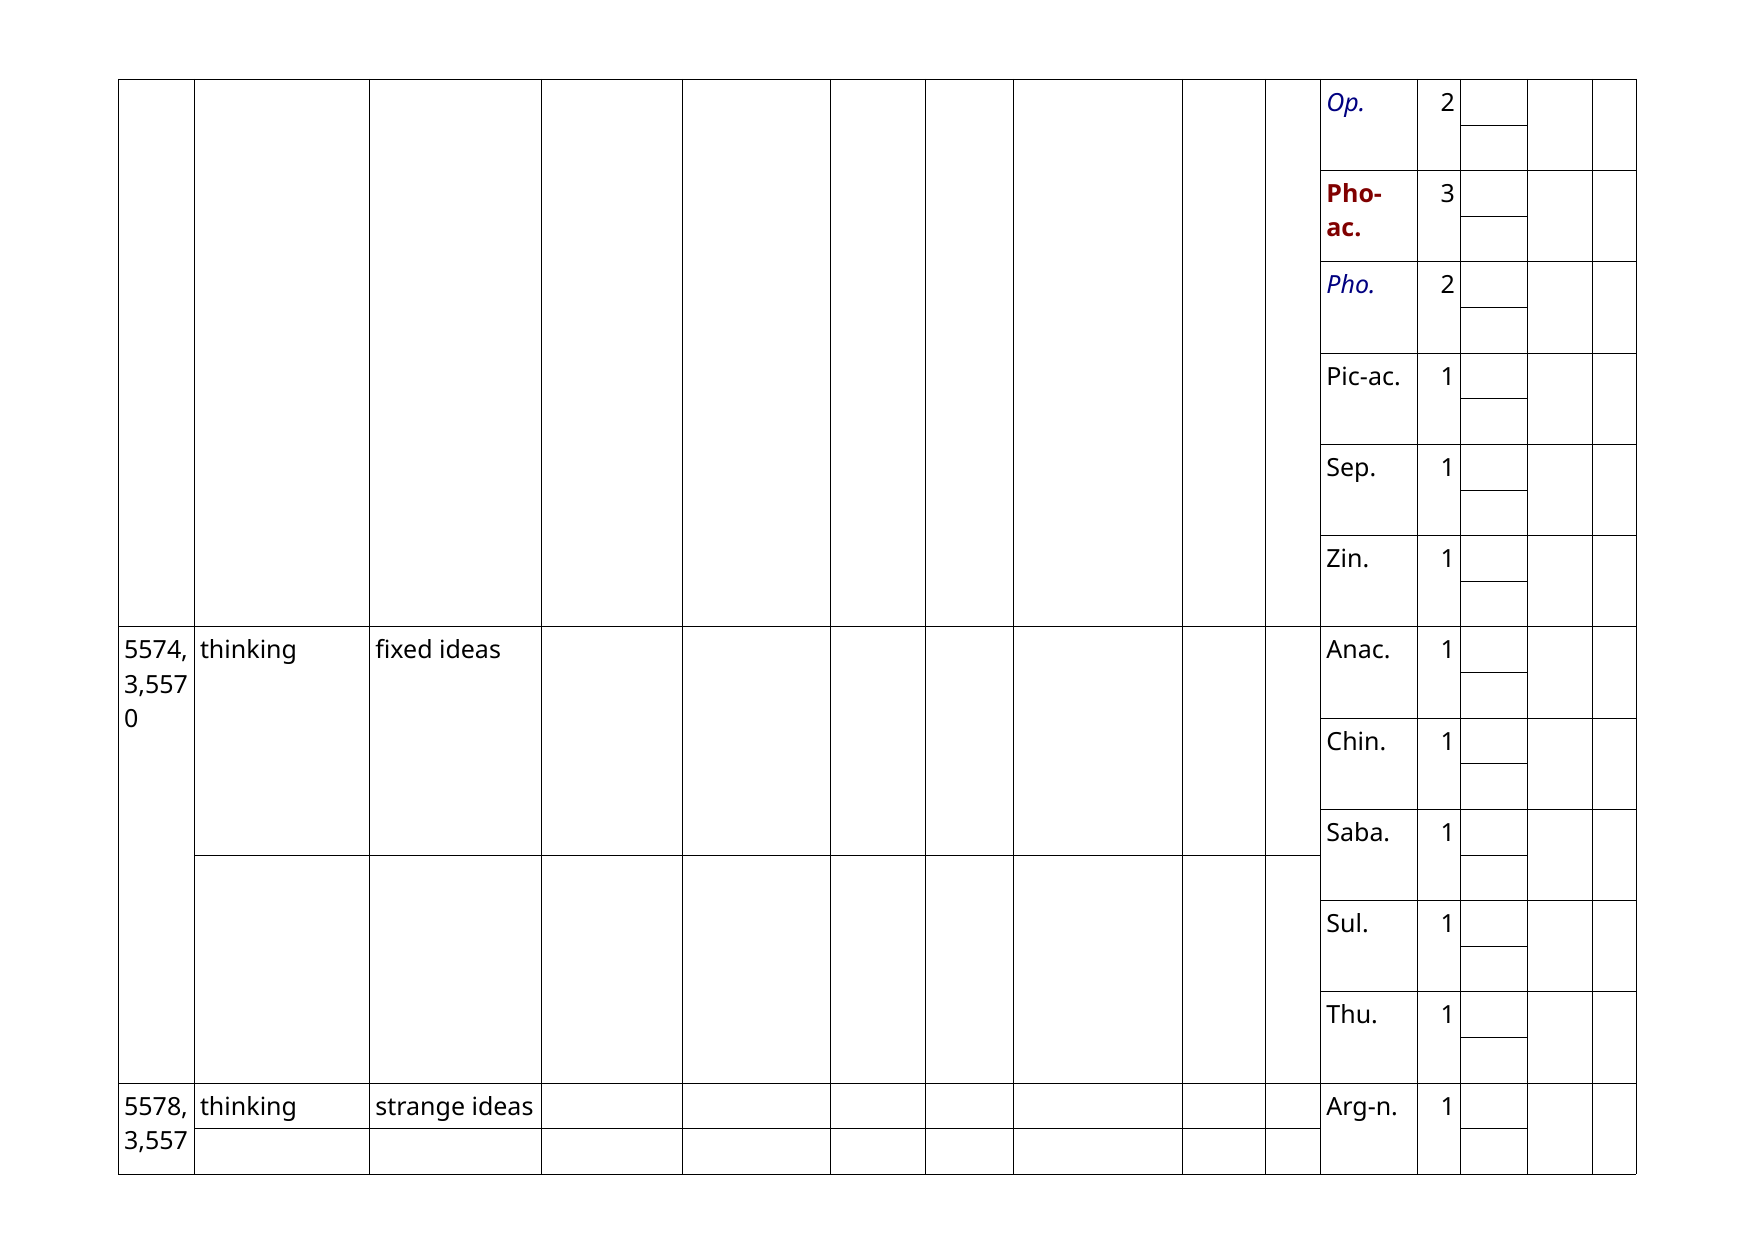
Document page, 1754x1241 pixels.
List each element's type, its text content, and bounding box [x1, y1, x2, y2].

table_cell 2 [1418, 262, 1460, 353]
table_cell [1528, 171, 1592, 261]
table_cell [1461, 308, 1527, 353]
table_cell [1593, 992, 1636, 1083]
table_cell [1183, 627, 1265, 854]
table_cell [1593, 354, 1636, 444]
table_cell [1461, 582, 1527, 626]
table_cell [926, 1129, 1013, 1174]
table_cell Zin. [1321, 536, 1417, 626]
table_cell Saba. [1321, 810, 1417, 900]
table_cell [1183, 1084, 1265, 1128]
table_cell 1 [1418, 1084, 1460, 1174]
table_cell [1461, 491, 1527, 535]
table_cell thinking [195, 1084, 369, 1128]
table_cell [1593, 445, 1636, 535]
table_cell Sep. [1321, 445, 1417, 535]
table_cell [542, 1129, 682, 1174]
table_cell [1593, 719, 1636, 809]
table_cell [1461, 536, 1527, 581]
table_cell [542, 856, 682, 1083]
table_cell [1528, 627, 1592, 718]
table_cell [1266, 80, 1320, 626]
table_cell fixed ideas [370, 627, 541, 854]
table_cell [1528, 992, 1592, 1083]
table_cell [1528, 80, 1592, 170]
table_cell [370, 80, 541, 626]
table_cell [370, 1129, 541, 1174]
table_cell [1266, 627, 1320, 854]
table_cell [926, 1084, 1013, 1128]
table_cell [1461, 992, 1527, 1037]
table_cell thinking [195, 627, 369, 854]
table_cell [831, 80, 925, 626]
table_cell [1461, 1084, 1527, 1128]
table_cell [1183, 1129, 1265, 1174]
table_cell [1593, 171, 1636, 261]
table_cell [542, 80, 682, 626]
table_cell [1593, 810, 1636, 900]
table_cell [831, 627, 925, 854]
table_cell [831, 1129, 925, 1174]
table_cell Pic-ac. [1321, 354, 1417, 444]
table_cell 1 [1418, 992, 1460, 1083]
table_cell 5574,3,5570 [119, 627, 194, 1083]
table_cell [1461, 856, 1527, 900]
table_cell [1593, 1084, 1636, 1174]
table_cell [1593, 627, 1636, 718]
table_cell 1 [1418, 536, 1460, 626]
table_cell [1461, 80, 1527, 124]
table_cell [1461, 171, 1527, 216]
table_cell [926, 856, 1013, 1083]
table_cell [1266, 1084, 1320, 1128]
table_cell [119, 80, 194, 626]
table_cell Pho-ac. [1321, 171, 1417, 261]
table_cell Thu. [1321, 992, 1417, 1083]
table_cell [1461, 673, 1527, 718]
table_cell [1014, 1084, 1182, 1128]
table_cell Pho. [1321, 262, 1417, 353]
table_cell strange ideas [370, 1084, 541, 1128]
table_cell [1461, 901, 1527, 946]
table_cell [1528, 445, 1592, 535]
table_cell [1593, 80, 1636, 170]
table_cell [1461, 354, 1527, 398]
table_cell [1266, 1129, 1320, 1174]
table_cell [1461, 719, 1527, 763]
table_cell [1183, 856, 1265, 1083]
table_cell [1593, 262, 1636, 353]
table_cell [1014, 627, 1182, 854]
table_cell 1 [1418, 354, 1460, 444]
table_cell [926, 627, 1013, 854]
table_cell [926, 80, 1013, 626]
table_cell [1461, 764, 1527, 809]
table_cell [1528, 354, 1592, 444]
table_cell [683, 80, 830, 626]
table_cell [1593, 901, 1636, 991]
table_cell Anac. [1321, 627, 1417, 718]
table_cell [1528, 262, 1592, 353]
table_cell Arg-n. [1321, 1084, 1417, 1174]
table_cell [1461, 810, 1527, 854]
table_cell [683, 1084, 830, 1128]
table_cell 1 [1418, 719, 1460, 809]
table_cell [1461, 947, 1527, 991]
table_cell [831, 1084, 925, 1128]
table_cell [195, 1129, 369, 1174]
table_cell [683, 856, 830, 1083]
table_cell [1461, 627, 1527, 672]
table_cell [1528, 1084, 1592, 1174]
table_cell Sul. [1321, 901, 1417, 991]
table_cell [1461, 399, 1527, 444]
table_cell [1528, 810, 1592, 900]
table_cell 2 [1418, 80, 1460, 170]
table_cell [683, 627, 830, 854]
table_cell [1461, 262, 1527, 307]
table_cell [1461, 445, 1527, 489]
table_cell [1461, 217, 1527, 261]
table_cell [542, 1084, 682, 1128]
table_cell [370, 856, 541, 1083]
table_cell 3 [1418, 171, 1460, 261]
table_cell 1 [1418, 627, 1460, 718]
table_cell [1014, 80, 1182, 626]
table_cell [1528, 536, 1592, 626]
table_cell [1461, 1129, 1527, 1174]
table_cell [1266, 856, 1320, 1083]
table_cell 1 [1418, 810, 1460, 900]
table_cell [195, 856, 369, 1083]
table_cell [1461, 126, 1527, 170]
table_cell 5578,3,557 [119, 1084, 194, 1174]
table_cell [831, 856, 925, 1083]
table_cell [1014, 1129, 1182, 1174]
table_cell 1 [1418, 445, 1460, 535]
table_cell Op. [1321, 80, 1417, 170]
table_cell [683, 1129, 830, 1174]
table_cell 1 [1418, 901, 1460, 991]
table_cell [1528, 901, 1592, 991]
table_cell [1593, 536, 1636, 626]
table_cell [195, 80, 369, 626]
table_cell [1461, 1038, 1527, 1083]
table_cell [1528, 719, 1592, 809]
table_cell Chin. [1321, 719, 1417, 809]
table_cell [1183, 80, 1265, 626]
table_cell [1014, 856, 1182, 1083]
table_cell [542, 627, 682, 854]
